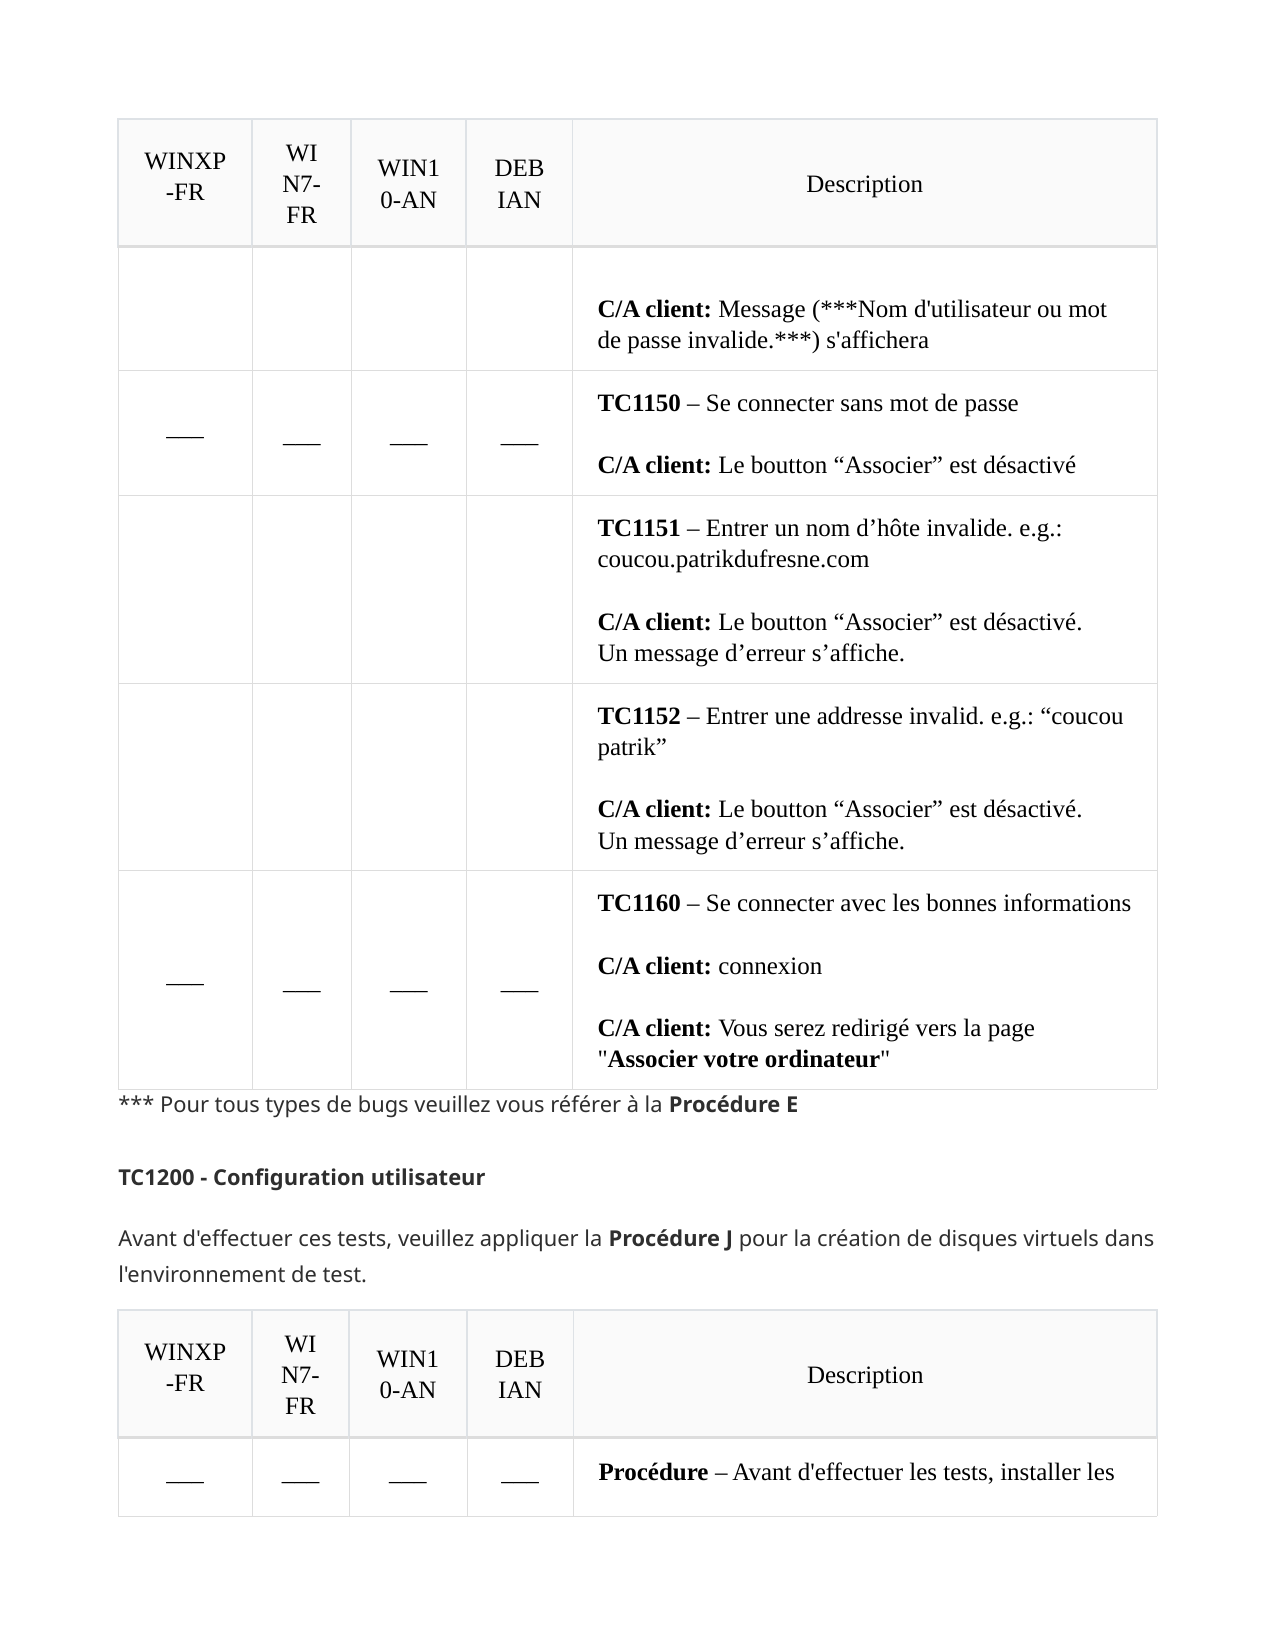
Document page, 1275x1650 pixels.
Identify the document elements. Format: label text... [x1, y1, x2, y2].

table_cell ___ [253, 1439, 349, 1516]
table_header WINXP-FR [119, 1311, 251, 1436]
table_cell [253, 496, 351, 682]
table_cell ___ [468, 1439, 573, 1516]
table_cell [119, 248, 252, 370]
table_cell [119, 496, 252, 682]
subtitle TC1200 - Configuration utilisateur [118, 1162, 1157, 1192]
table_cell ___ [119, 371, 252, 495]
table_cell ___ [253, 371, 351, 495]
table_cell TC1150 – Se connecter sans mot de passe C/A client: Le boutton “Associer” est désactivé [573, 371, 1157, 495]
table_cell [352, 496, 466, 682]
text Avant d'effectuer ces tests, veuillez appliquer la Procédure J pour la création de disques virtuels dans l'environnement de test. [118, 1223, 1157, 1288]
table_header WIN10-AN [350, 1311, 466, 1436]
table_header WIN7-FR [253, 1311, 348, 1436]
table_cell TC1160 – Se connecter avec les bonnes informations C/A client: connexion C/A client: Vous serez redirigé vers la page "Associer votre ordinateur" [573, 871, 1157, 1089]
table_header DEBIAN [467, 120, 572, 245]
table_cell ___ [467, 371, 572, 495]
table_header WINXP-FR [119, 120, 251, 245]
table_cell TC1151 – Entrer un nom d’hôte invalide. e.g.: coucou.patrikdufresne.com C/A client: Le boutton “Associer” est désactivé. Un message d’erreur s’affiche. [573, 496, 1157, 682]
table_cell ___ [119, 1439, 252, 1516]
table_cell ___ [467, 871, 572, 1089]
table_header DEBIAN [468, 1311, 573, 1436]
table_cell [119, 684, 252, 870]
text *** Pour tous types de bugs veuillez vous référer à la Procédure E [118, 1090, 1157, 1119]
table_cell TC1152 – Entrer une addresse invalid. e.g.: “coucou patrik” C/A client: Le boutton “Associer” est désactivé. Un message d’erreur s’affiche. [573, 684, 1157, 870]
table_cell ___ [350, 1439, 467, 1516]
table_header Description [573, 120, 1156, 245]
table_cell [467, 684, 572, 870]
table_header WIN10-AN [352, 120, 465, 245]
table_cell [352, 248, 466, 370]
table_cell [352, 684, 466, 870]
table_cell ___ [352, 871, 466, 1089]
table_cell ___ [119, 871, 252, 1089]
table_cell ___ [253, 871, 351, 1089]
table_cell C/A client: Message (***Nom d'utilisateur ou mot de passe invalide.***) s'affichera [573, 248, 1157, 370]
table_cell [253, 248, 351, 370]
table_cell ___ [352, 371, 466, 495]
table_header WIN7-FR [253, 120, 350, 245]
table_cell Procédure – Avant d'effectuer les tests, installer les [574, 1439, 1157, 1516]
table_header Description [574, 1311, 1156, 1436]
table_cell [467, 496, 572, 682]
table_cell [467, 248, 572, 370]
table_cell [253, 684, 351, 870]
